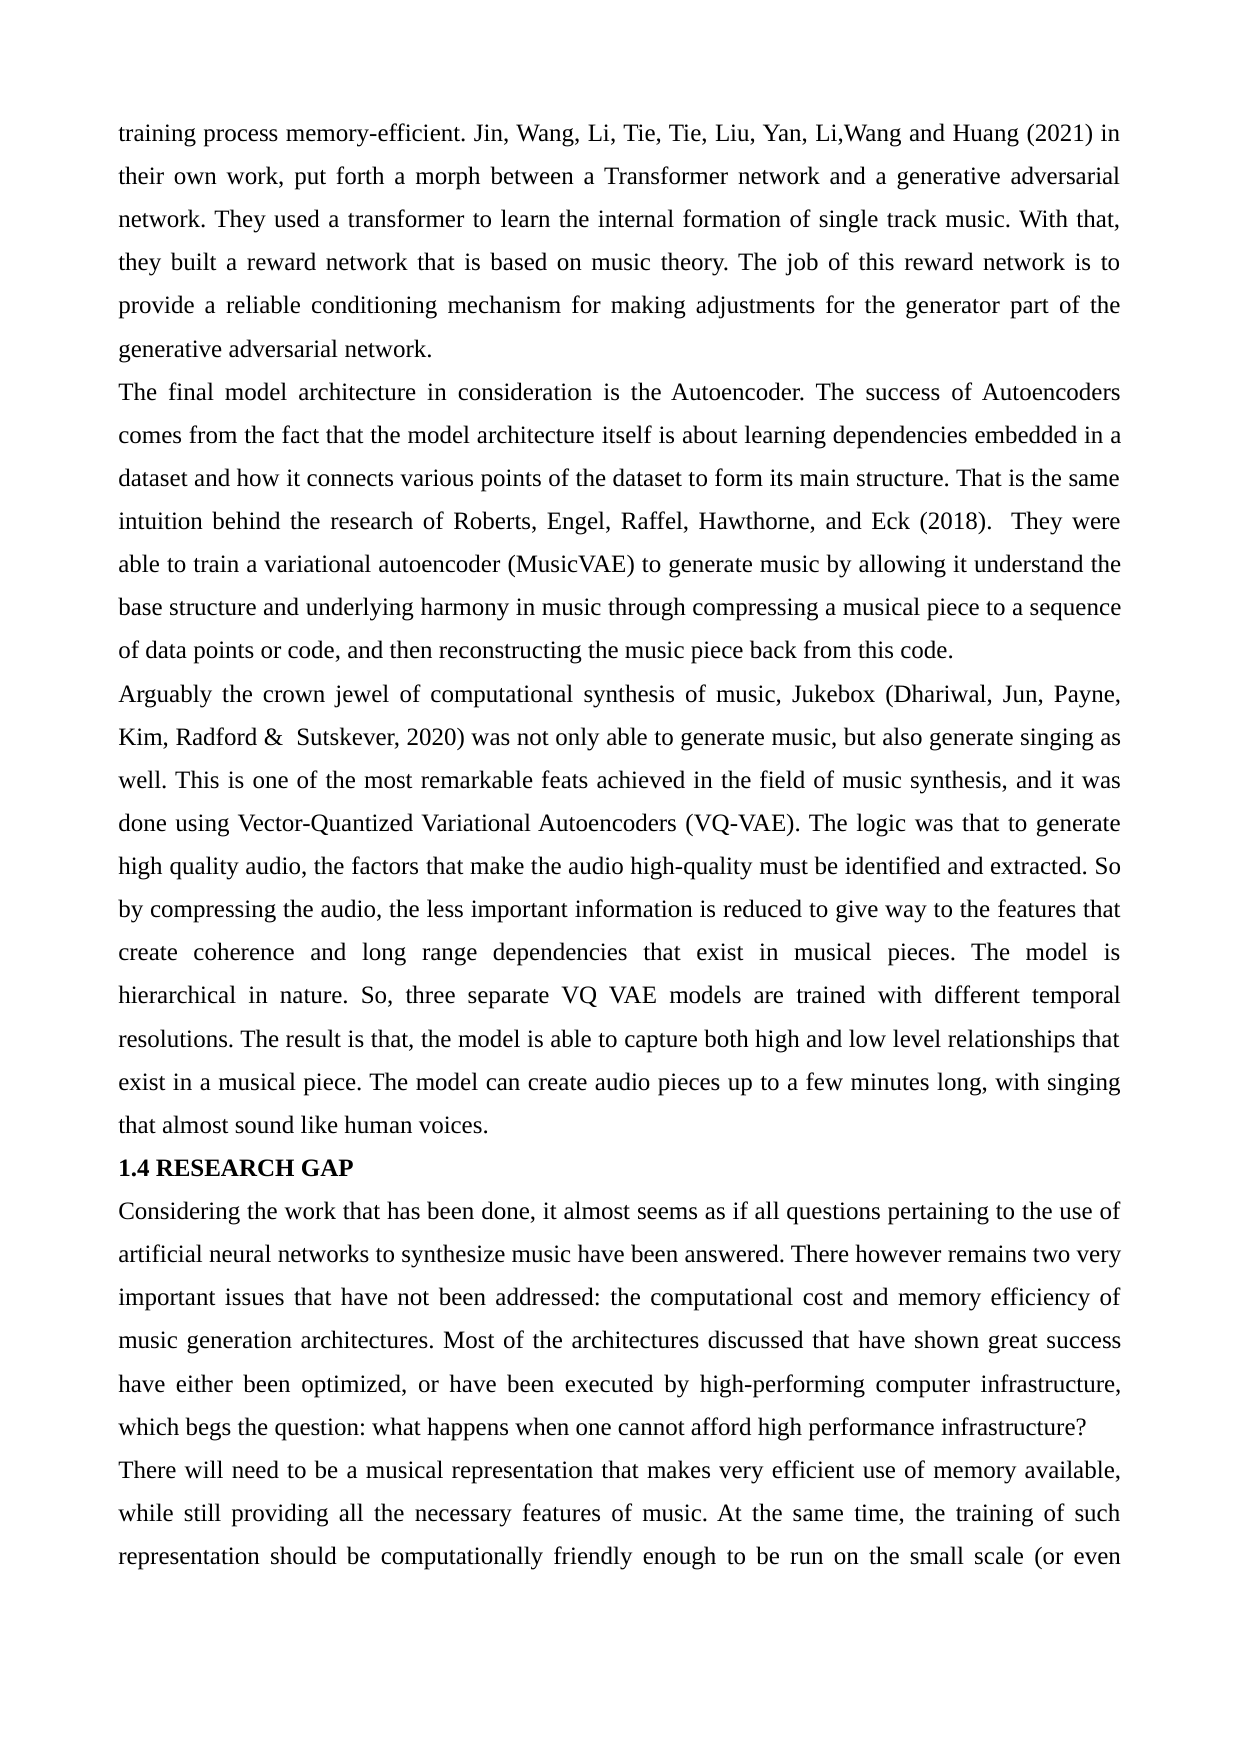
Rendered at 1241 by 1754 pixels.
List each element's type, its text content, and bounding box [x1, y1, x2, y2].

text There will need to be a musical representation that makes very efficient use of memory available, while still providing all the necessary features of music. At the same time, the training of such representation should be computationally friendly enough to be run on the small scale (or even [118, 1455, 1122, 1570]
text Arguably the crown jewel of computational synthesis of music, Jukebox (Dhariwal, Jun, Payne, Kim, Radford & Sutskever, 2020) was not only able to generate music, but also generate singing as well. This is one of the most remarkable feats achieved in the field of music synthesis, and it was done using Vector-Quantized Variational Autoencoders (VQ-VAE). The logic was that to generate high quality audio, the factors that make the audio high-quality must be identified and extracted. So by compressing the audio, the less important information is reduced to give way to the features that create coherence and long range dependencies that exist in musical pieces. The model is hierarchical in nature. So, three separate VQ VAE models are trained with different temporal resolutions. The result is that, the model is able to capture both high and low level relationships that exist in a musical piece. The model can create audio pieces up to a few minutes long, with singing that almost sound like human voices. [118, 679, 1122, 1139]
text 1.4 RESEARCH GAP [118, 1153, 1122, 1182]
text training process memory-efficient. Jin, Wang, Li, Tie, Tie, Liu, Yan, Li,Wang and Huang (2021) in their own work, put forth a morph between a Transformer network and a generative adversarial network. They used a transformer to learn the internal formation of single track music. With that, they built a reward network that is based on music theory. The job of this reward network is to provide a reliable conditioning mechanism for making adjustments for the generator part of the generative adversarial network. [118, 118, 1122, 362]
text Considering the work that has been done, it almost seems as if all questions pertaining to the use of artificial neural networks to synthesize music have been answered. There however remains two very important issues that have not been addressed: the computational cost and memory efficiency of music generation architectures. Most of the architectures discussed that have shown great success have either been optimized, or have been executed by high-performing computer infrastructure, which begs the question: what happens when one cannot afford high performance infrastructure? [118, 1196, 1122, 1441]
text The final model architecture in consideration is the Autoencoder. The success of Autoencoders comes from the fact that the model architecture itself is about learning dependencies embedded in a dataset and how it connects various points of the dataset to form its main structure. That is the same intuition behind the research of Roberts, Engel, Raffel, Hawthorne, and Eck (2018). They were able to train a variational autoencoder (MusicVAE) to generate music by allowing it understand the base structure and underlying harmony in music through compressing a musical piece to a sequence of data points or code, and then reconstructing the music piece back from this code. [118, 377, 1122, 664]
